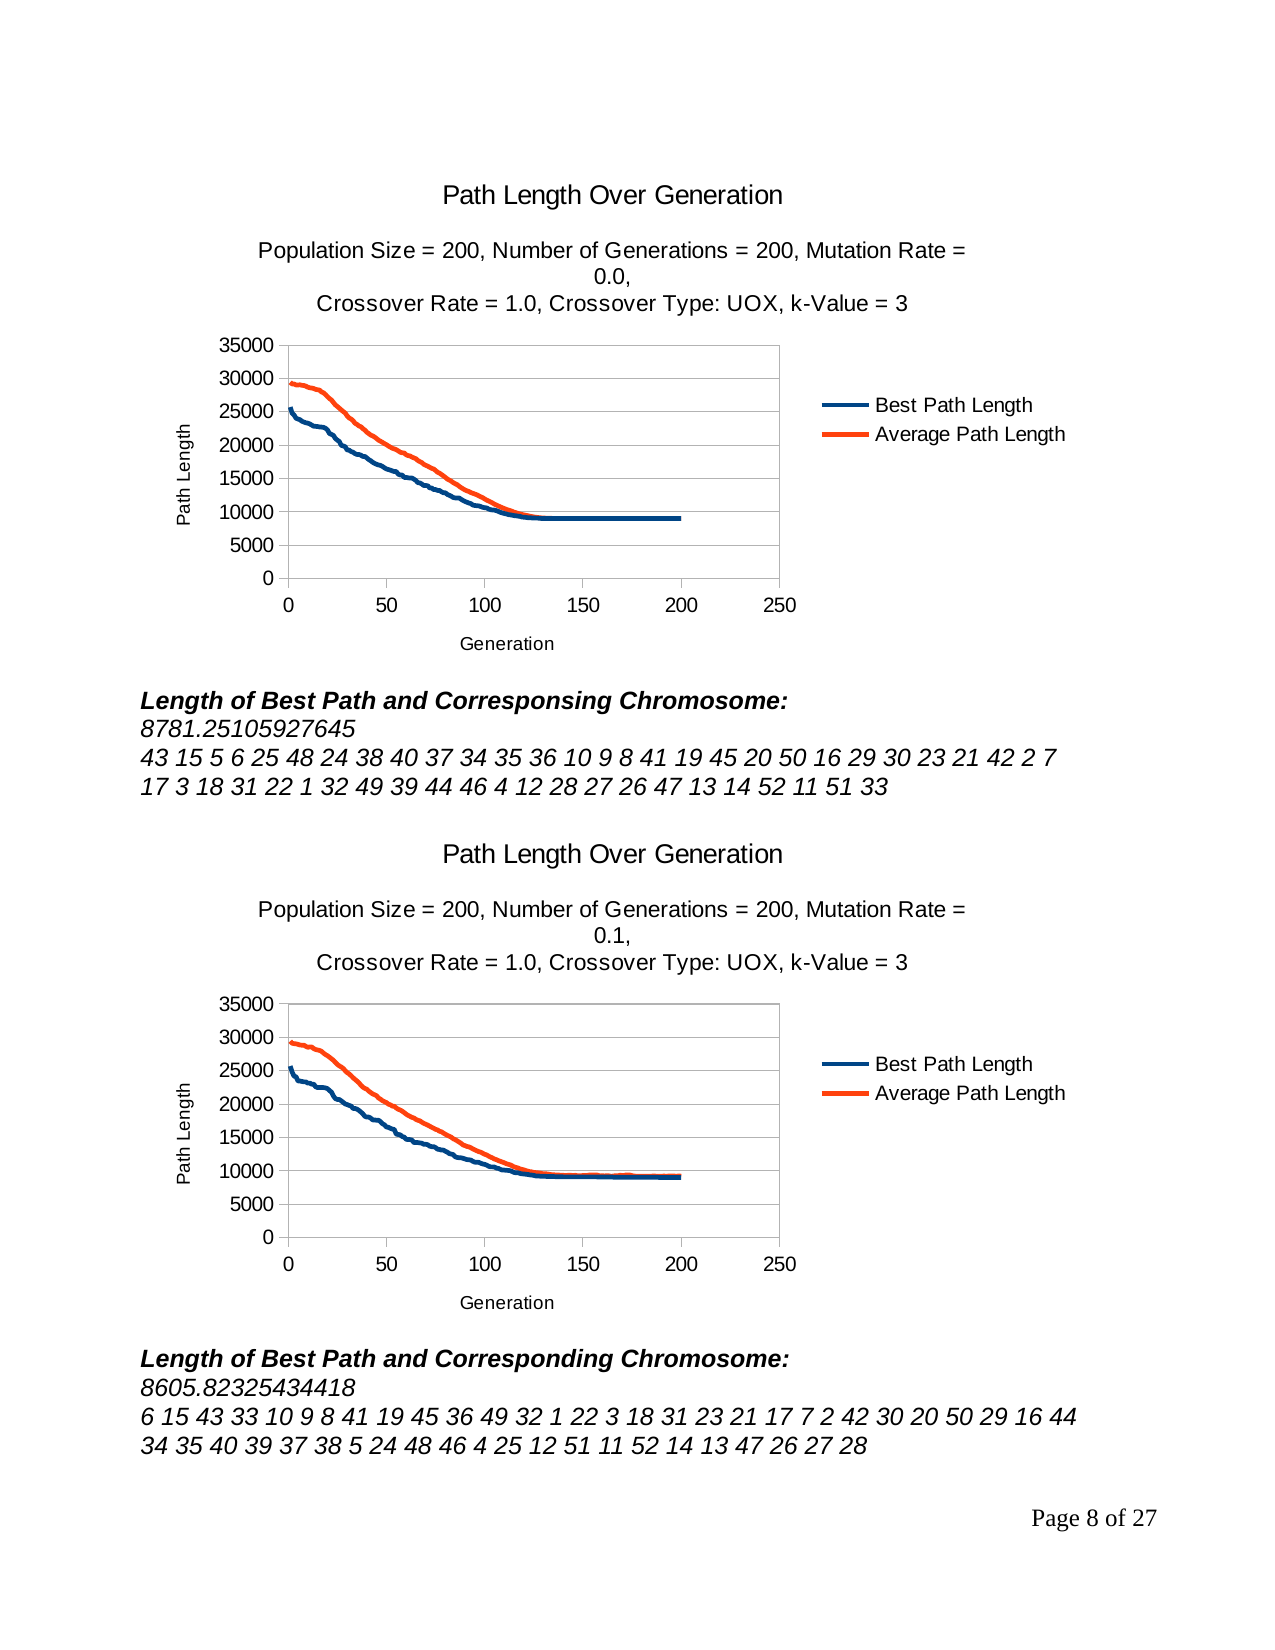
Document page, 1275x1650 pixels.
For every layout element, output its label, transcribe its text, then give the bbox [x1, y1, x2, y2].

text Length of Best Path and Corresponsing Chromosome: 8781.25105927645 43 15 5 6 25 48 24 38 40 37 34 35 36 10 9 8 41 19 45 20 50 16 29 30 23 21 42 2 7 17 3 18 31 22 1 32 49 39 44 46 4 12 28 27 26 47 13 14 52 11 51 33 [140, 686, 1085, 801]
text Length of Best Path and Corresponding Chromosome: 8605.82325434418 6 15 43 33 10 9 8 41 19 45 36 49 32 1 22 3 18 31 23 21 17 7 2 42 30 20 50 29 16 44 34 35 40 39 37 38 5 24 48 46 4 25 12 51 11 52 14 13 47 26 27 28 [140, 1345, 1085, 1459]
